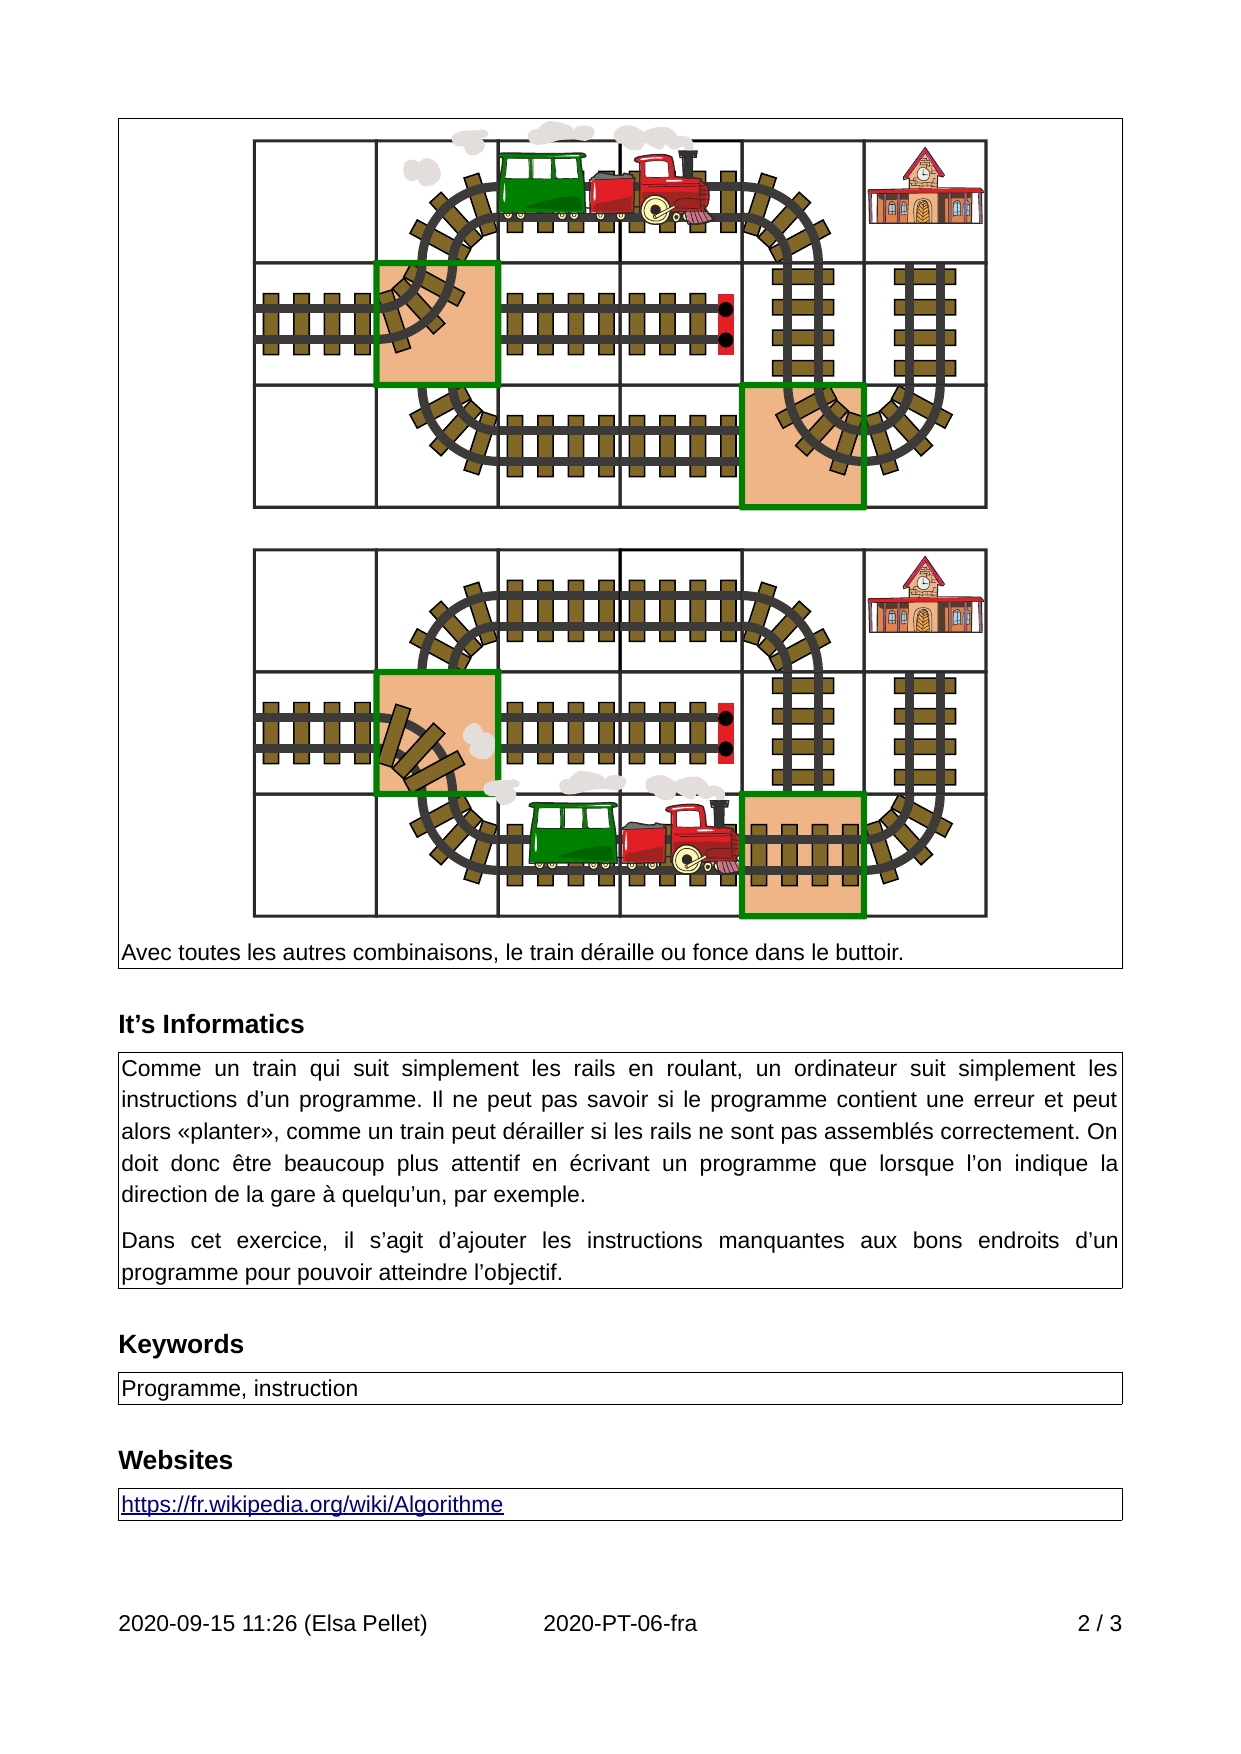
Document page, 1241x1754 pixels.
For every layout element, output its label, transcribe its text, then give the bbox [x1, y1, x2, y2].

text https://fr.wikipedia.org/wiki/Algorithme [119, 1489, 1122, 1520]
subtitle Keywords [118, 1329, 1122, 1359]
text Programme, instruction [119, 1373, 1122, 1404]
text Comme un train qui suit simplement les rails en roulant, un ordinateur suit simplement les instructions d’un programme. Il ne peut pas savoir si le programme contient une erreur et peut alors «planter», comme un train peut dérailler si les rails ne sont pas assemblés correctement. On doit donc être beaucoup plus attentif en écrivant un programme que lorsque l’on indique la direction de la gare à quelqu’un, par exemple. [119, 1053, 1122, 1207]
text Avec toutes les autres combinaisons, le train déraille ou fonce dans le buttoir. [119, 936, 1122, 968]
subtitle Websites [118, 1445, 1122, 1475]
text Dans cet exercice, il s’agit d’ajouter les instructions manquantes aux bons endroits d’un programme pour pouvoir atteindre l’objectif. [119, 1224, 1122, 1288]
subtitle It’s Informatics [118, 1009, 1122, 1039]
